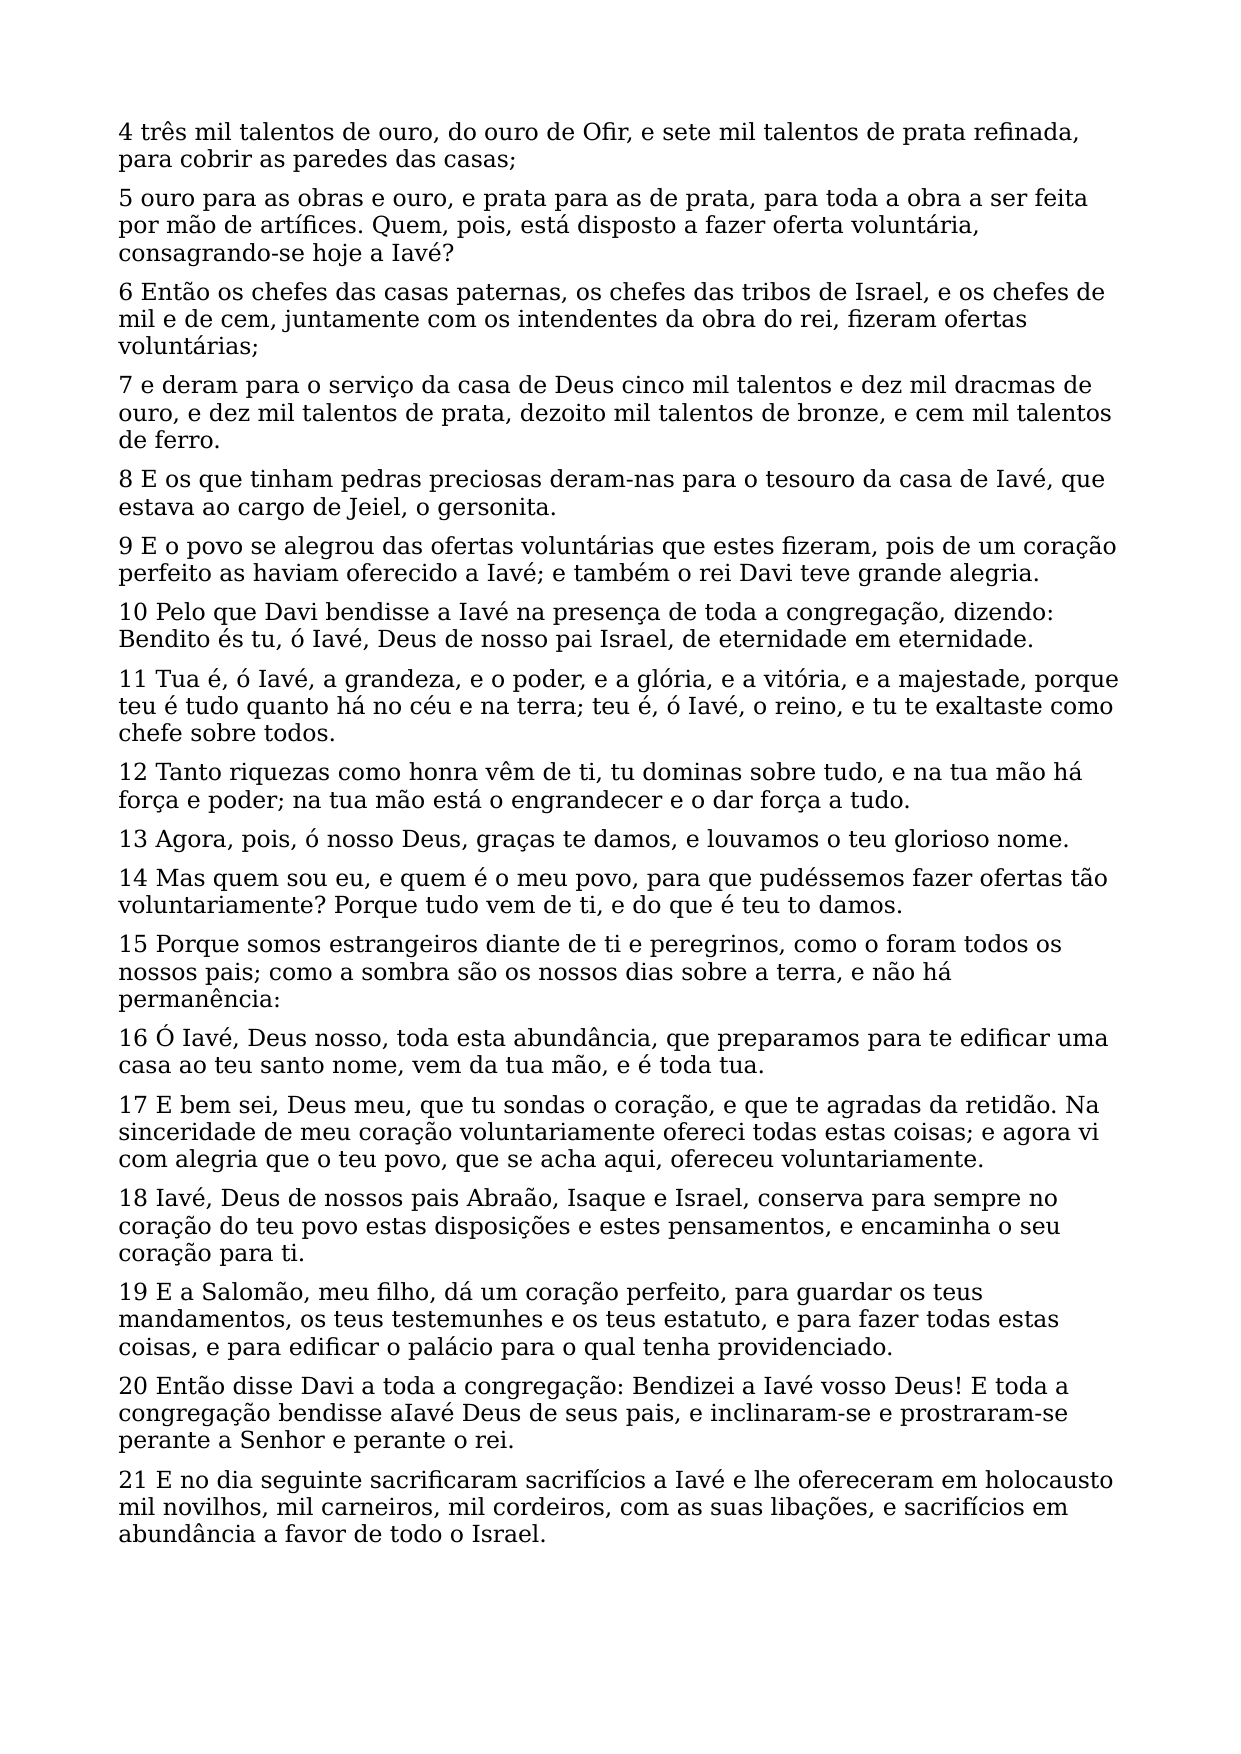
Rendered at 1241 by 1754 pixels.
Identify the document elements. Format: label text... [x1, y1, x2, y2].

text 12 Tanto riquezas como honra vêm de ti, tu dominas sobre tudo, e na tua mão há força e poder; na tua mão está o engrandecer e o dar força a tudo. [118, 759, 1122, 813]
text 8 E os que tinham pedras preciosas deram-nas para o tesouro da casa de Iavé, que estava ao cargo de Jeiel, o gersonita. [118, 466, 1122, 520]
text 4 três mil talentos de ouro, do ouro de Ofir, e sete mil talentos de prata refinada, para cobrir as paredes das casas; [118, 118, 1122, 173]
text 5 ouro para as obras e ouro, e prata para as de prata, para toda a obra a ser feita por mão de artífices. Quem, pois, está disposto a fazer oferta voluntária, consagrando-se hoje a Iavé? [118, 184, 1122, 266]
text 19 E a Salomão, meu filho, dá um coração perfeito, para guardar os teus mandamentos, os teus testemunhes e os teus estatuto, e para fazer todas estas coisas, e para edificar o palácio para o qual tenha providenciado. [118, 1279, 1122, 1361]
text 20 Então disse Davi a toda a congregação: Bendizei a Iavé vosso Deus! E toda a congregação bendisse aIavé Deus de seus pais, e inclinaram-se e prostraram-se perante a Senhor e perante o rei. [118, 1372, 1122, 1454]
text 13 Agora, pois, ó nosso Deus, graças te damos, e louvamos o teu glorioso nome. [118, 825, 1122, 853]
text 9 E o povo se alegrou das ofertas voluntárias que estes fizeram, pois de um coração perfeito as haviam oferecido a Iavé; e também o rei Davi teve grande alegria. [118, 532, 1122, 587]
text 11 Tua é, ó Iavé, a grandeza, e o poder, e a glória, e a vitória, e a majestade, porque teu é tudo quanto há no céu e na terra; teu é, ó Iavé, o reino, e tu te exaltaste como chefe sobre todos. [118, 665, 1122, 747]
text 16 Ó Iavé, Deus nosso, toda esta abundância, que preparamos para te edificar uma casa ao teu santo nome, vem da tua mão, e é toda tua. [118, 1025, 1122, 1079]
text 6 Então os chefes das casas paternas, os chefes das tribos de Israel, e os chefes de mil e de cem, juntamente com os intendentes da obra do rei, fizeram ofertas voluntárias; [118, 278, 1122, 360]
text 17 E bem sei, Deus meu, que tu sondas o coração, e que te agradas da retidão. Na sinceridade de meu coração voluntariamente ofereci todas estas coisas; e agora vi com alegria que o teu povo, que se acha aqui, ofereceu voluntariamente. [118, 1091, 1122, 1173]
text 10 Pelo que Davi bendisse a Iavé na presença de toda a congregação, dizendo: Bendito és tu, ó Iavé, Deus de nosso pai Israel, de eternidade em eternidade. [118, 599, 1122, 653]
text 14 Mas quem sou eu, e quem é o meu povo, para que pudéssemos fazer ofertas tão voluntariamente? Porque tudo vem de ti, e do que é teu to damos. [118, 864, 1122, 919]
text 18 Iavé, Deus de nossos pais Abraão, Isaque e Israel, conserva para sempre no coração do teu povo estas disposições e estes pensamentos, e encaminha o seu coração para ti. [118, 1185, 1122, 1267]
text 7 e deram para o serviço da casa de Deus cinco mil talentos e dez mil dracmas de ouro, e dez mil talentos de prata, dezoito mil talentos de bronze, e cem mil talentos de ferro. [118, 372, 1122, 454]
text 21 E no dia seguinte sacrificaram sacrifícios a Iavé e lhe ofereceram em holocausto mil novilhos, mil carneiros, mil cordeiros, com as suas libações, e sacrifícios em abundância a favor de todo o Israel. [118, 1466, 1122, 1548]
text 15 Porque somos estrangeiros diante de ti e peregrinos, como o foram todos os nossos pais; como a sombra são os nossos dias sobre a terra, e não há permanência: [118, 931, 1122, 1013]
